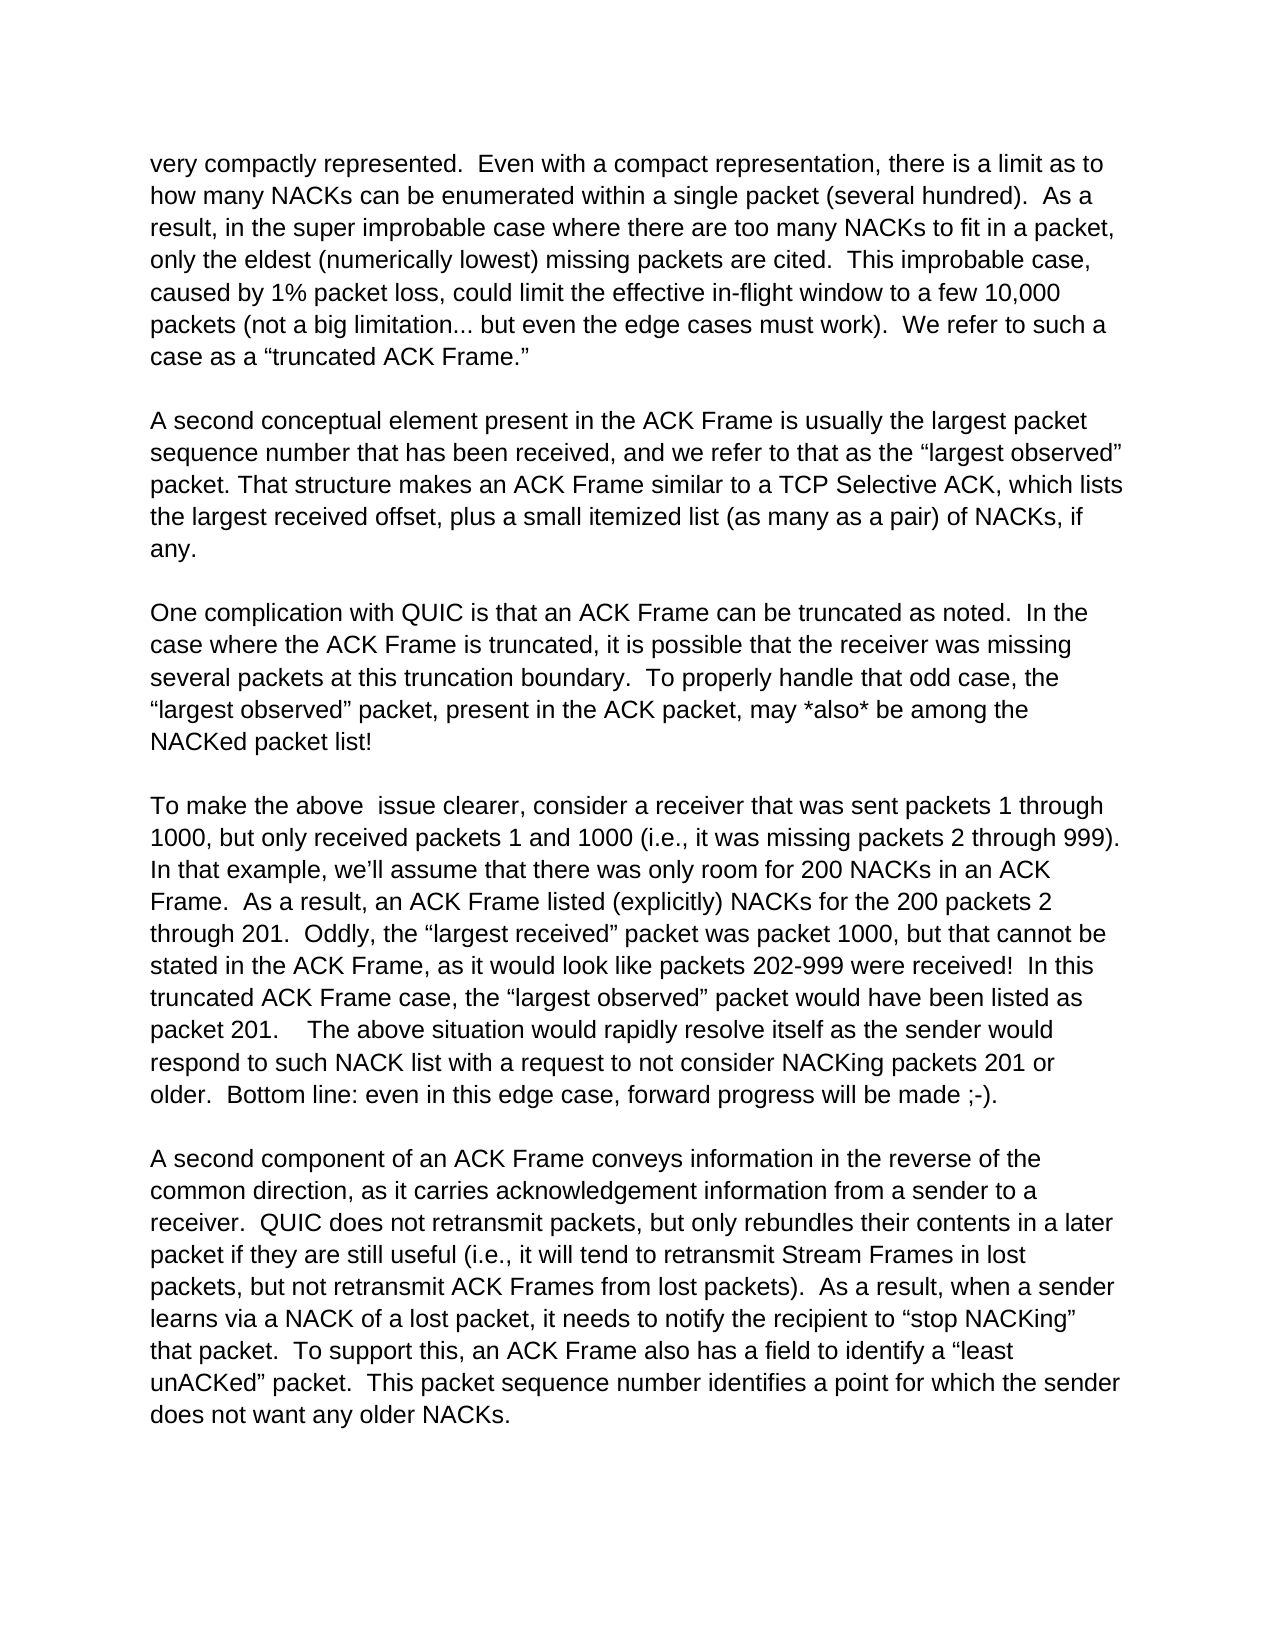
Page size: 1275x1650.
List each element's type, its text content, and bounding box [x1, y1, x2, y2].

text To make the above issue clearer, consider a receiver that was sent packets 1 through 1000, but only received packets 1 and 1000 (i.e., it was missing packets 2 through 999). In that example, we’ll assume that there was only room for 200 NACKs in an ACK Frame. As a result, an ACK Frame listed (explicitly) NACKs for the 200 packets 2 through 201. Oddly, the “largest received” packet was packet 1000, but that cannot be stated in the ACK Frame, as it would look like packets 202-999 were received! In this truncated ACK Frame case, the “largest observed” packet would have been listed as packet 201. The above situation would rapidly resolve itself as the sender would respond to such NACK list with a request to not consider NACKing packets 201 or older. Bottom line: even in this edge case, forward progress will be made ;-). [150, 792, 1125, 1108]
text A second conceptual element present in the ACK Frame is usually the largest packet sequence number that has been received, and we refer to that as the “largest observed” packet. That structure makes an ACK Frame similar to a TCP Selective ACK, which lists the largest received offset, plus a small itemized list (as many as a pair) of NACKs, if any. [150, 407, 1125, 563]
text very compactly represented. Even with a compact representation, there is a limit as to how many NACKs can be enumerated within a single packet (several hundred). As a result, in the super improbable case where there are too many NACKs to fit in a packet, only the eldest (numerically lowest) missing packets are cited. This improbable case, caused by 1% packet loss, could limit the effective in-flight window to a few 10,000 packets (not a big limitation... but even the edge cases must work). We refer to such a case as a “truncated ACK Frame.” [150, 150, 1125, 370]
text A second component of an ACK Frame conveys information in the reverse of the common direction, as it carries acknowledgement information from a sender to a receiver. QUIC does not retransmit packets, but only rebundles their contents in a later packet if they are still useful (i.e., it will tend to retransmit Stream Frames in lost packets, but not retransmit ACK Frames from lost packets). As a result, when a sender learns via a NACK of a lost packet, it needs to notify the recipient to “stop NACKing” that packet. To support this, an ACK Frame also has a field to identify a “least unACKed” packet. This packet sequence number identifies a point for which the sender does not want any older NACKs. [150, 1144, 1125, 1429]
text One complication with QUIC is that an ACK Frame can be truncated as noted. In the case where the ACK Frame is truncated, it is possible that the receiver was missing several packets at this truncation boundary. To properly handle that odd case, the “largest observed” packet, present in the ACK packet, may *also* be among the NACKed packet list! [150, 599, 1125, 755]
